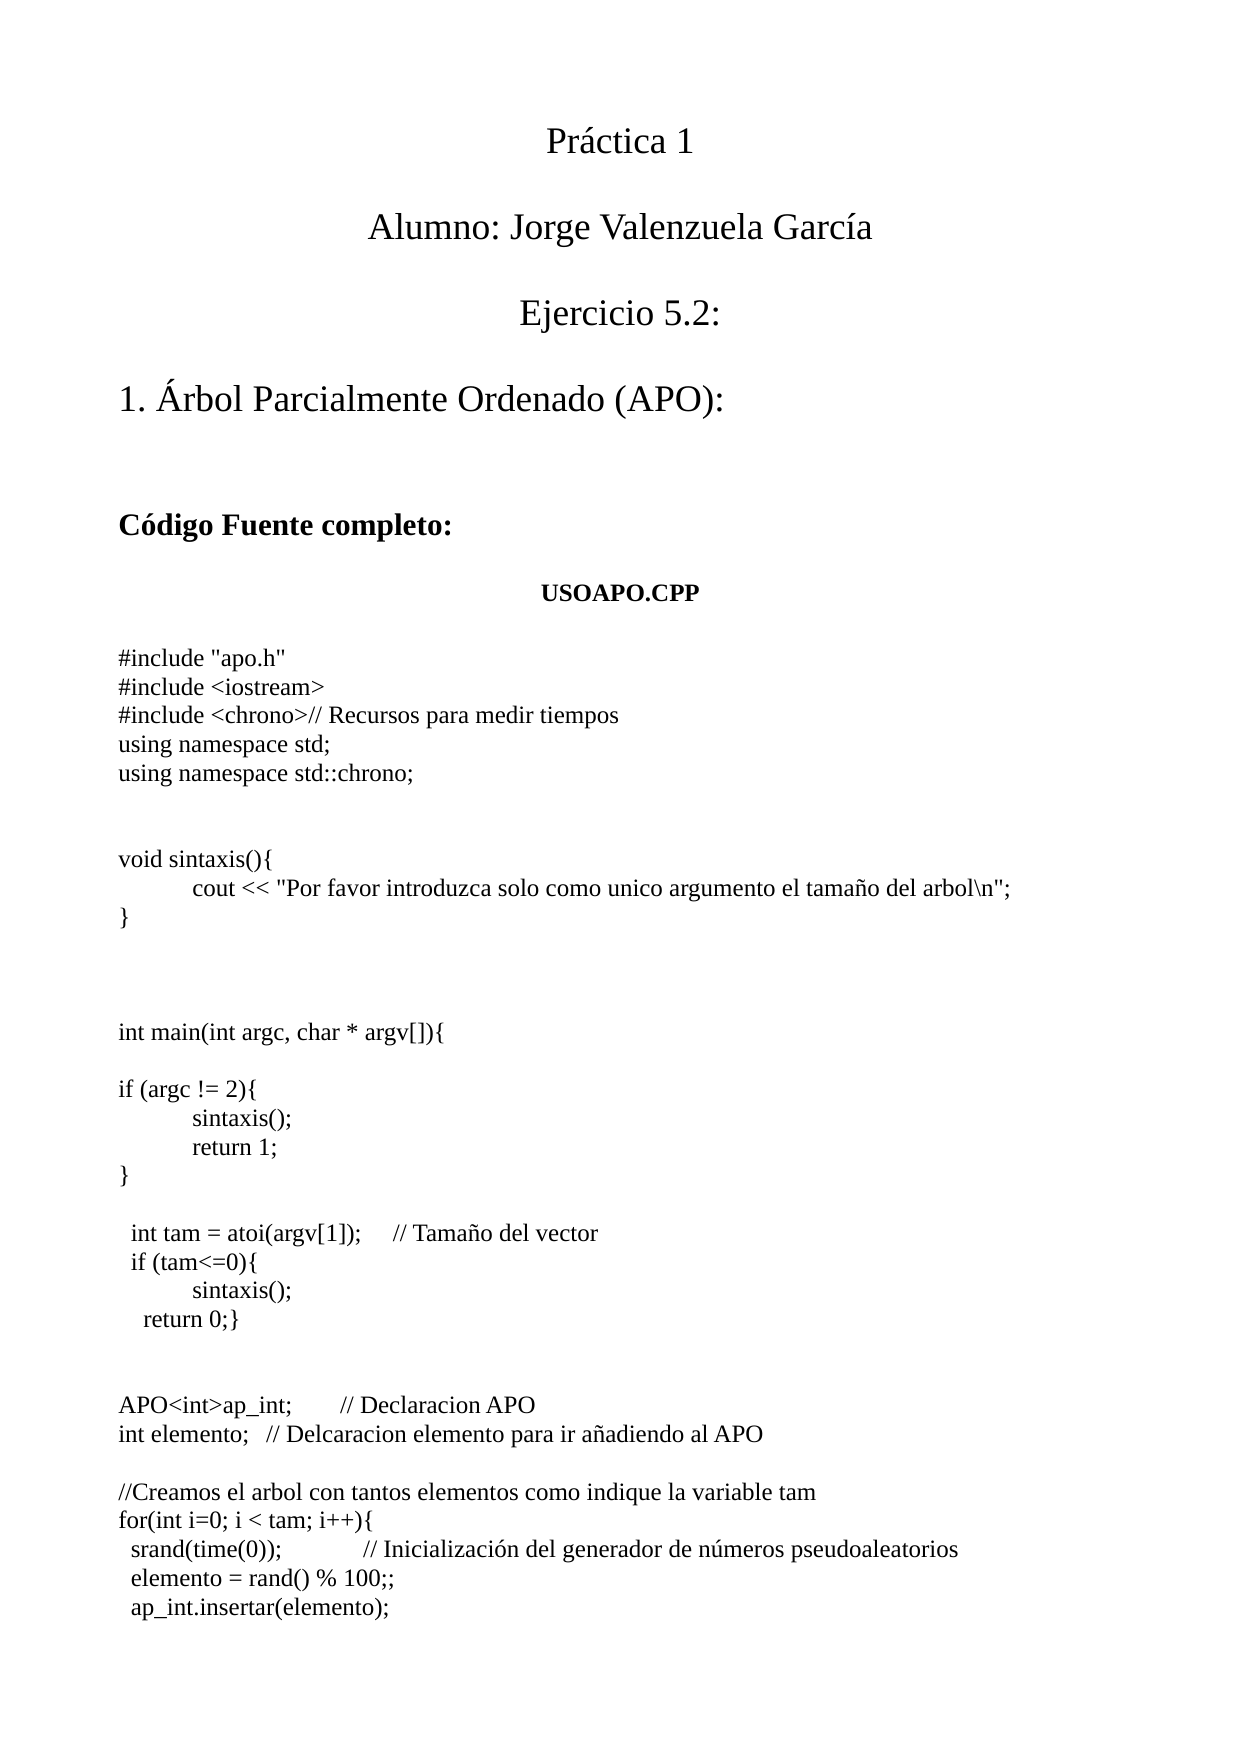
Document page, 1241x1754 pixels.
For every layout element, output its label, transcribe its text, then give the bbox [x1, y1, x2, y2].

text Alumno: Jorge Valenzuela García [118, 204, 1122, 247]
text #include <chrono>// Recursos para medir tiempos [118, 700, 1122, 729]
text cout << "Por favor introduzca solo como unico argumento el tamaño del arbol\n"; [118, 873, 1122, 902]
text int tam = atoi(argv[1]); // Tamaño del vector [118, 1218, 1122, 1247]
text Código Fuente completo: [118, 506, 1122, 542]
text #include "apo.h" [118, 643, 1122, 672]
text int main(int argc, char * argv[]){ [118, 1017, 1122, 1045]
text if (tam<=0){ [118, 1247, 1122, 1275]
text #include <iostream> [118, 672, 1122, 700]
text int elemento; // Delcaracion elemento para ir añadiendo al APO [118, 1419, 1122, 1448]
text return 1; [118, 1132, 1122, 1160]
text elemento = rand() % 100;; [118, 1563, 1122, 1592]
text USOAPO.CPP [118, 578, 1122, 607]
text using namespace std; [118, 729, 1122, 758]
text for(int i=0; i < tam; i++){ [118, 1505, 1122, 1534]
text } [118, 902, 1122, 930]
text 1. Árbol Parcialmente Ordenado (APO): [118, 377, 1122, 420]
text } [118, 1160, 1122, 1189]
text if (argc != 2){ [118, 1074, 1122, 1103]
text //Creamos el arbol con tantos elementos como indique la variable tam [118, 1477, 1122, 1505]
text srand(time(0)); // Inicialización del generador de números pseudoaleatorios [118, 1534, 1122, 1563]
text APO<int>ap_int; // Declaracion APO [118, 1390, 1122, 1419]
text Ejercicio 5.2: [118, 291, 1122, 334]
text Práctica 1 [118, 118, 1122, 161]
text sintaxis(); [118, 1103, 1122, 1132]
text ap_int.insertar(elemento); [118, 1592, 1122, 1620]
text void sintaxis(){ [118, 844, 1122, 873]
text return 0;} [118, 1304, 1122, 1333]
text using namespace std::chrono; [118, 758, 1122, 787]
text sintaxis(); [118, 1275, 1122, 1304]
